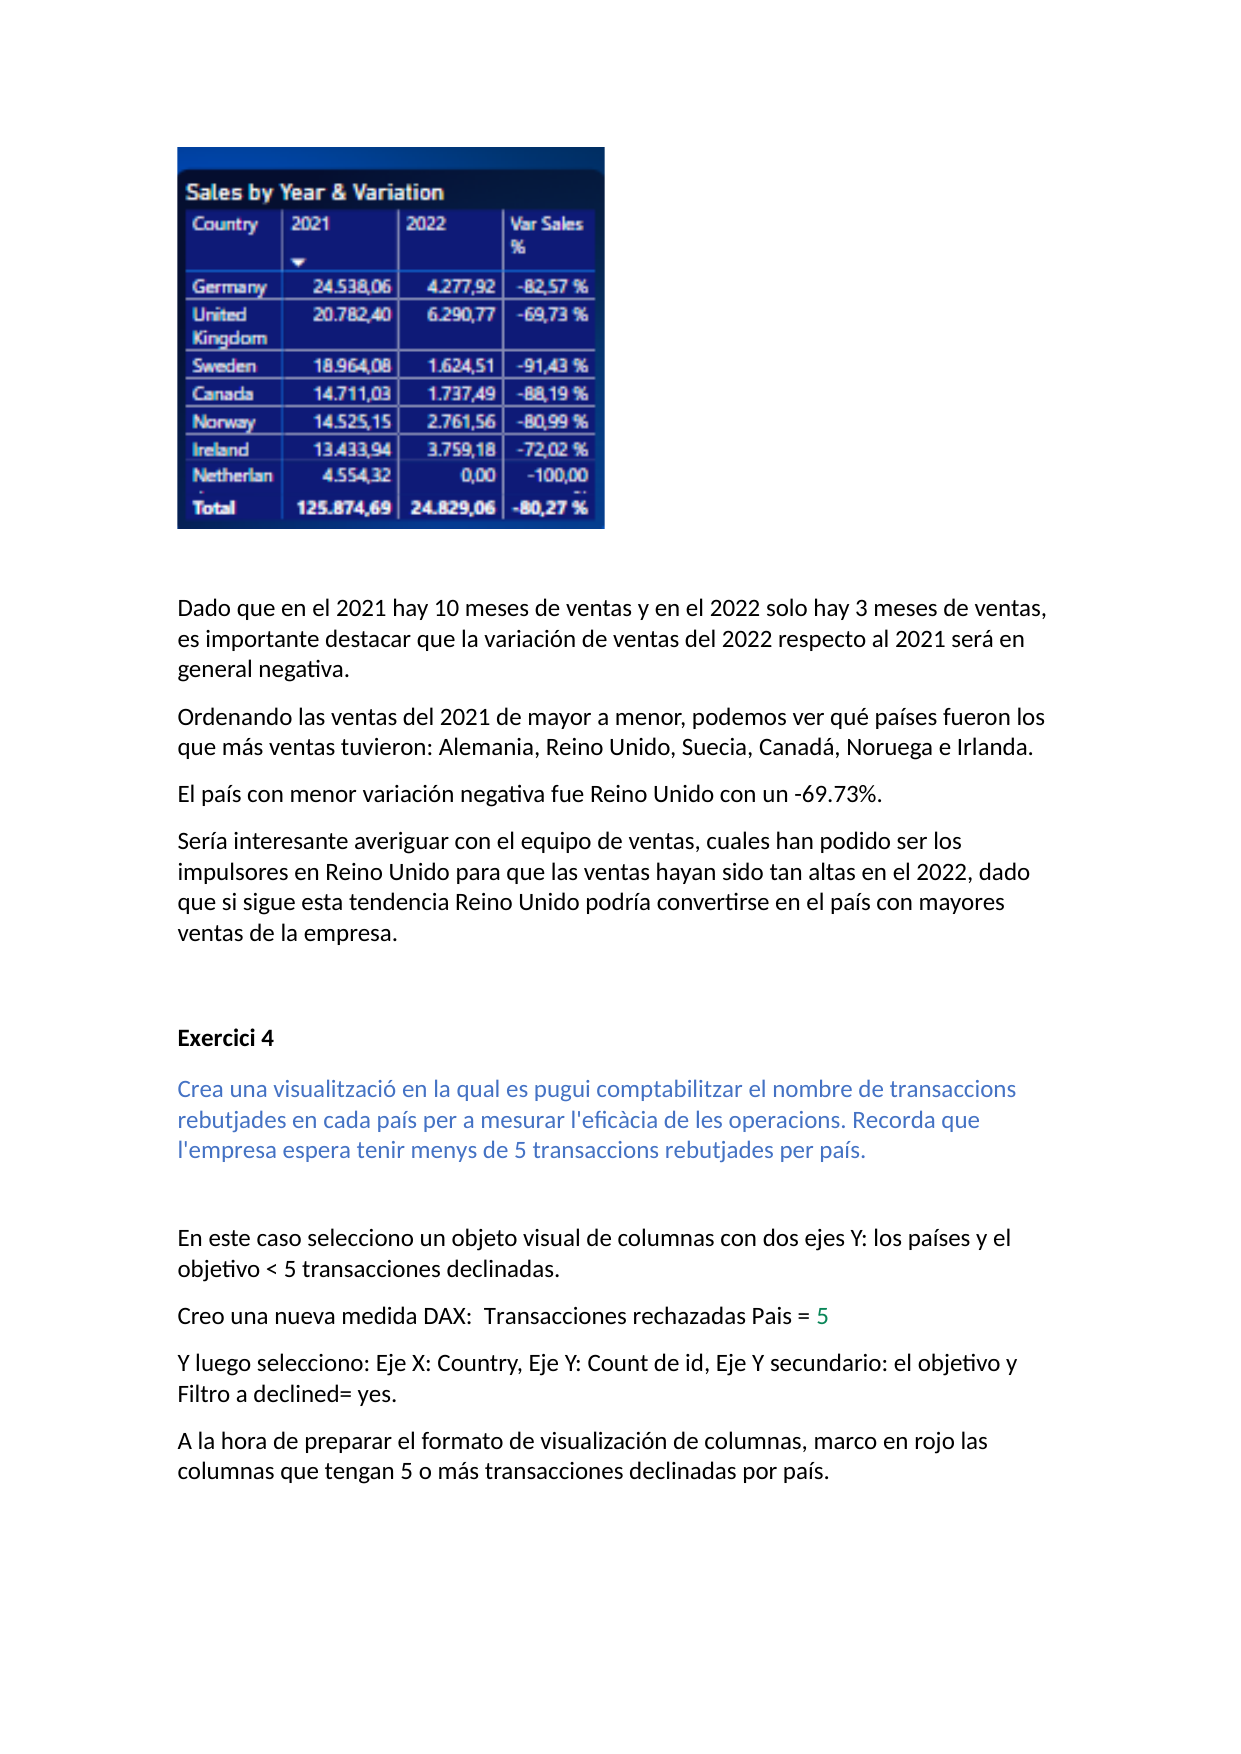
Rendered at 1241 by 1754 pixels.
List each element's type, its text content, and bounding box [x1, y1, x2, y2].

text Y luego selecciono: Eje X: Country, Eje Y: Count de id, Eje Y secundario: el objetivo y Filtro a declined= yes. [177, 1347, 1063, 1408]
text El país con menor variación negativa fue Reino Unido con un -69.73%. [177, 778, 1063, 809]
text A la hora de preparar el formato de visualización de columnas, marco en rojo las columnas que tengan 5 o más transacciones declinadas por país. [177, 1425, 1063, 1486]
text En este caso selecciono un objeto visual de columnas con dos ejes Y: los países y el objetivo < 5 transacciones declinadas. [177, 1222, 1063, 1283]
text Crea una visualització en la qual es pugui comptabilitzar el nombre de transaccions rebutjades en cada país per a mesurar l'eficàcia de les operacions. Recorda que l'empresa espera tenir menys de 5 transaccions rebutjades per país. [177, 1073, 1063, 1165]
text Sería interesante averiguar con el equipo de ventas, cuales han podido ser los impulsores en Reino Unido para que las ventas hayan sido tan altas en el 2022, dado que si sigue esta tendencia Reino Unido podría convertirse en el país con mayores ventas de la empresa. [177, 826, 1063, 948]
text Ordenando las ventas del 2021 de mayor a menor, podemos ver qué países fueron los que más ventas tuvieron: Alemania, Reino Unido, Suecia, Canadá, Noruega e Irlanda. [177, 701, 1063, 762]
text Creo una nueva medida DAX: Transacciones rechazadas Pais = 5 [177, 1300, 1063, 1331]
text Dado que en el 2021 hay 10 meses de ventas y en el 2022 solo hay 3 meses de ventas, es importante destacar que la variación de ventas del 2022 respecto al 2021 será en general negativa. [177, 592, 1063, 684]
subtitle Exercici 4 [177, 1022, 1063, 1052]
